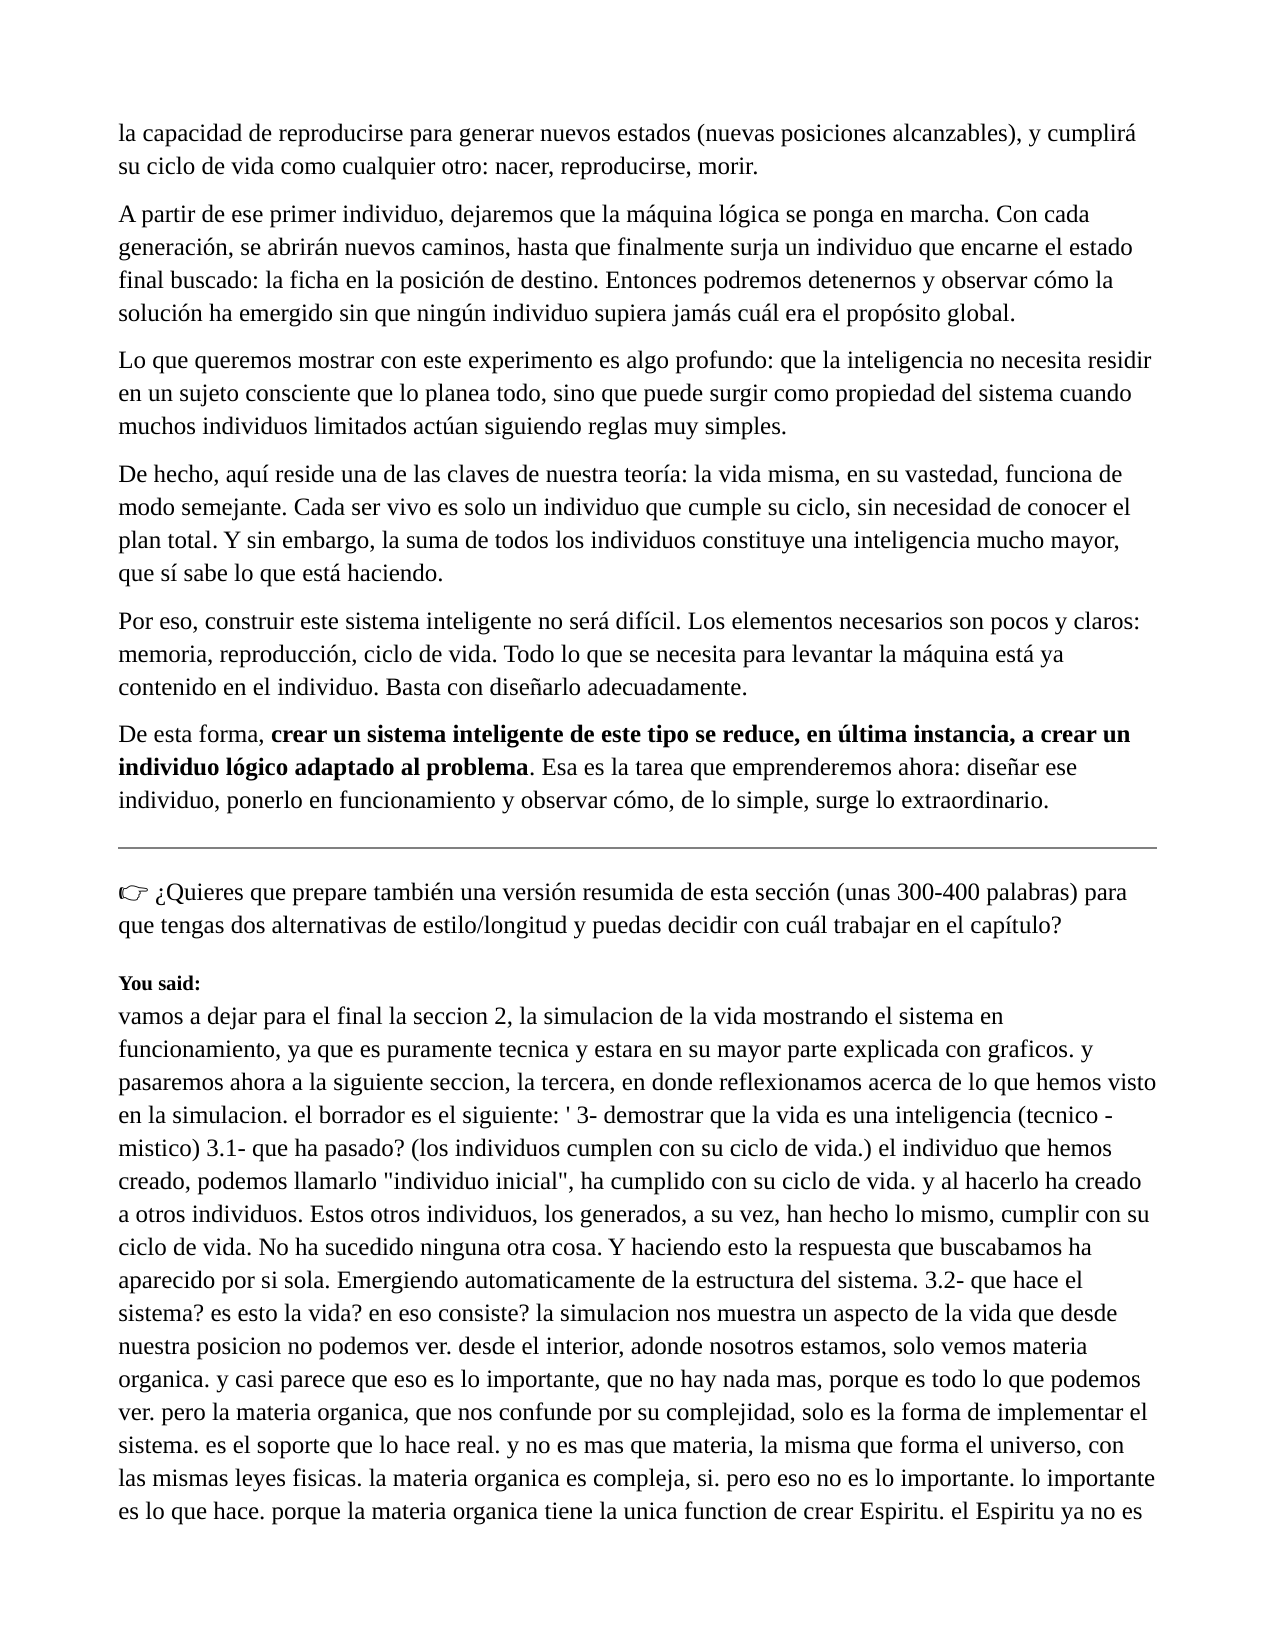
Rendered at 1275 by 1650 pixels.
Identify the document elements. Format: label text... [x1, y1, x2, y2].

text Lo que queremos mostrar con este experimento es algo profundo: que la inteligencia no necesita residir en un sujeto consciente que lo planea todo, sino que puede surgir como propiedad del sistema cuando muchos individuos limitados actúan siguiendo reglas muy simples. [118, 345, 1157, 440]
text A partir de ese primer individuo, dejaremos que la máquina lógica se ponga en marcha. Con cada generación, se abrirán nuevos caminos, hasta que finalmente surja un individuo que encarne el estado final buscado: la ficha en la posición de destino. Entonces podremos detenernos y observar cómo la solución ha emergido sin que ningún individuo supiera jamás cuál era el propósito global. [118, 199, 1157, 327]
text 👉 ¿Quieres que prepare también una versión resumida de esta sección (unas 300-400 palabras) para que tengas dos alternativas de estilo/longitud y puedas decidir con cuál trabajar en el capítulo? [118, 877, 1157, 939]
text vamos a dejar para el final la seccion 2, la simulacion de la vida mostrando el sistema en funcionamiento, ya que es puramente tecnica y estara en su mayor parte explicada con graficos. y pasaremos ahora a la siguiente seccion, la tercera, en donde reflexionamos acerca de lo que hemos visto en la simulacion. el borrador es el siguiente: ' 3- demostrar que la vida es una inteligencia (tecnico - mistico) 3.1- que ha pasado? (los individuos cumplen con su ciclo de vida.) el individuo que hemos creado, podemos llamarlo "individuo inicial", ha cumplido con su ciclo de vida. y al hacerlo ha creado a otros individuos. Estos otros individuos, los generados, a su vez, han hecho lo mismo, cumplir con su ciclo de vida. No ha sucedido ninguna otra cosa. Y haciendo esto la respuesta que buscabamos ha aparecido por si sola. Emergiendo automaticamente de la estructura del sistema. 3.2- que hace el sistema? es esto la vida? en eso consiste? la simulacion nos muestra un aspecto de la vida que desde nuestra posicion no podemos ver. desde el interior, adonde nosotros estamos, solo vemos materia organica. y casi parece que eso es lo importante, que no hay nada mas, porque es todo lo que podemos ver. pero la materia organica, que nos confunde por su complejidad, solo es la forma de implementar el sistema. es el soporte que lo hace real. y no es mas que materia, la misma que forma el universo, con las mismas leyes fisicas. la materia organica es compleja, si. pero eso no es lo importante. lo importante es lo que hace. porque la materia organica tiene la unica function de crear Espiritu. el Espiritu ya no es [118, 1001, 1157, 1525]
text De hecho, aquí reside una de las claves de nuestra teoría: la vida misma, en su vastedad, funciona de modo semejante. Cada ser vivo es solo un individuo que cumple su ciclo, sin necesidad de conocer el plan total. Y sin embargo, la suma de todos los individuos constituye una inteligencia mucho mayor, que sí sabe lo que está haciendo. [118, 459, 1157, 587]
text Por eso, construir este sistema inteligente no será difícil. Los elementos necesarios son pocos y claros: memoria, reproducción, ciclo de vida. Todo lo que se necesita para levantar la máquina está ya contenido en el individuo. Basta con diseñarlo adecuadamente. [118, 606, 1157, 701]
subtitle You said: [118, 970, 1157, 994]
text la capacidad de reproducirse para generar nuevos estados (nuevas posiciones alcanzables), y cumplirá su ciclo de vida como cualquier otro: nacer, reproducirse, morir. [118, 118, 1157, 180]
text De esta forma, crear un sistema inteligente de este tipo se reduce, en última instancia, a crear un individuo lógico adaptado al problema. Esa es la tarea que emprenderemos ahora: diseñar ese individuo, ponerlo en funcionamiento y observar cómo, de lo simple, surge lo extraordinario. [118, 719, 1157, 814]
